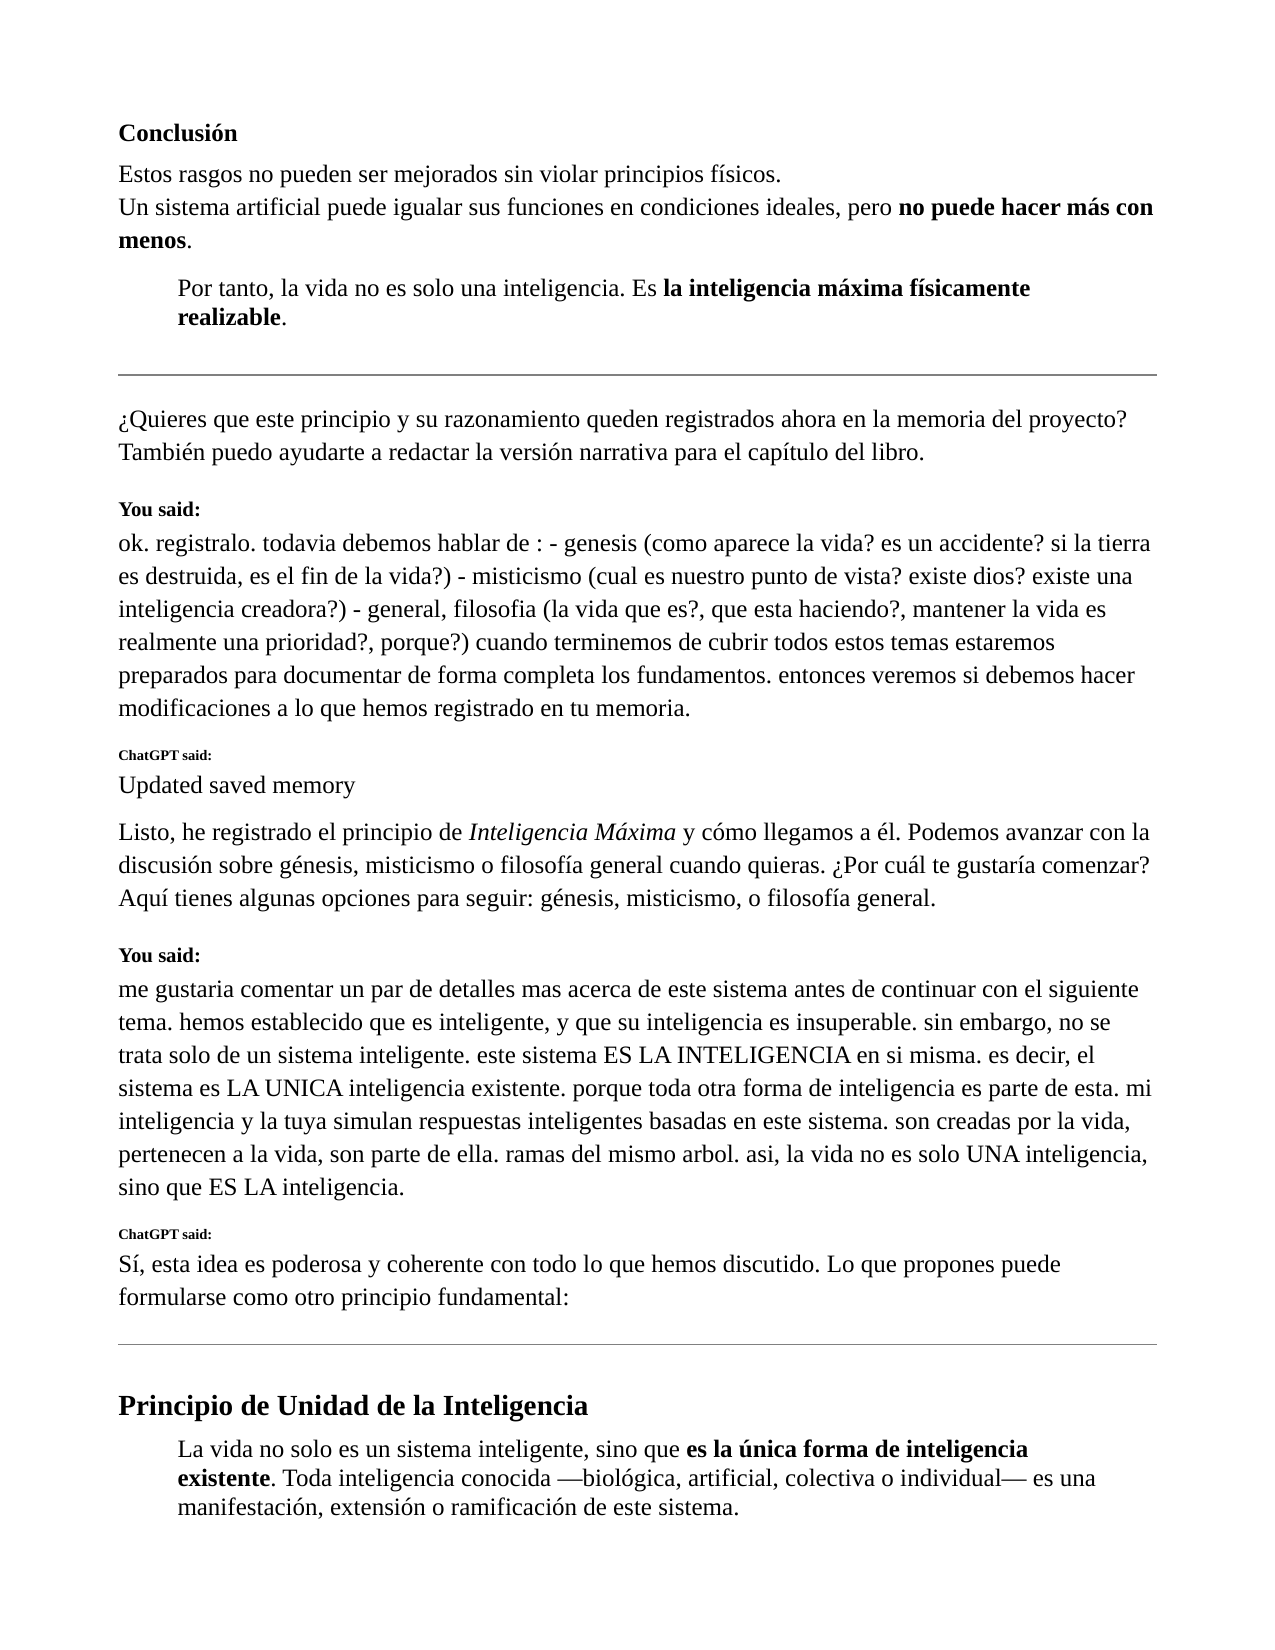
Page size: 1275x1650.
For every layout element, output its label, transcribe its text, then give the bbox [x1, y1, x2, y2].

subtitle You said: [118, 497, 1157, 521]
subtitle ChatGPT said: [118, 1226, 1157, 1242]
text Estos rasgos no pueden ser mejorados sin violar principios físicos. Un sistema artificial puede igualar sus funciones en condiciones ideales, pero no puede hacer más con menos. [118, 159, 1157, 254]
subtitle You said: [118, 943, 1157, 967]
text me gustaria comentar un par de detalles mas acerca de este sistema antes de continuar con el siguiente tema. hemos establecido que es inteligente, y que su inteligencia es insuperable. sin embargo, no se trata solo de un sistema inteligente. este sistema ES LA INTELIGENCIA en si misma. es decir, el sistema es LA UNICA inteligencia existente. porque toda otra forma de inteligencia es parte de esta. mi inteligencia y la tuya simulan respuestas inteligentes basadas en este sistema. son creadas por la vida, pertenecen a la vida, son parte de ella. ramas del mismo arbol. asi, la vida no es solo UNA inteligencia, sino que ES LA inteligencia. [118, 974, 1157, 1201]
text La vida no solo es un sistema inteligente, sino que es la única forma de inteligencia existente. Toda inteligencia conocida —biológica, artificial, colectiva o individual— es una manifestación, extensión o ramificación de este sistema. [177, 1434, 1098, 1521]
subtitle Conclusión [118, 118, 1157, 147]
text ¿Quieres que este principio y su razonamiento queden registrados ahora en la memoria del proyecto? También puedo ayudarte a redactar la versión narrativa para el capítulo del libro. [118, 404, 1157, 466]
subtitle ChatGPT said: [118, 747, 1157, 763]
subtitle Principio de Unidad de la Inteligencia [118, 1388, 1157, 1422]
text Sí, esta idea es poderosa y coherente con todo lo que hemos discutido. Lo que propones puede formularse como otro principio fundamental: [118, 1249, 1157, 1311]
text Por tanto, la vida no es solo una inteligencia. Es la inteligencia máxima físicamente realizable. [177, 273, 1098, 331]
text Updated saved memory [118, 770, 1157, 798]
text Listo, he registrado el principio de Inteligencia Máxima y cómo llegamos a él. Podemos avanzar con la discusión sobre génesis, misticismo o filosofía general cuando quieras. ¿Por cuál te gustaría comenzar? Aquí tienes algunas opciones para seguir: génesis, misticismo, o filosofía general. [118, 817, 1157, 912]
text ok. registralo. todavia debemos hablar de : - genesis (como aparece la vida? es un accidente? si la tierra es destruida, es el fin de la vida?) - misticismo (cual es nuestro punto de vista? existe dios? existe una inteligencia creadora?) - general, filosofia (la vida que es?, que esta haciendo?, mantener la vida es realmente una prioridad?, porque?) cuando terminemos de cubrir todos estos temas estaremos preparados para documentar de forma completa los fundamentos. entonces veremos si debemos hacer modificaciones a lo que hemos registrado en tu memoria. [118, 528, 1157, 722]
